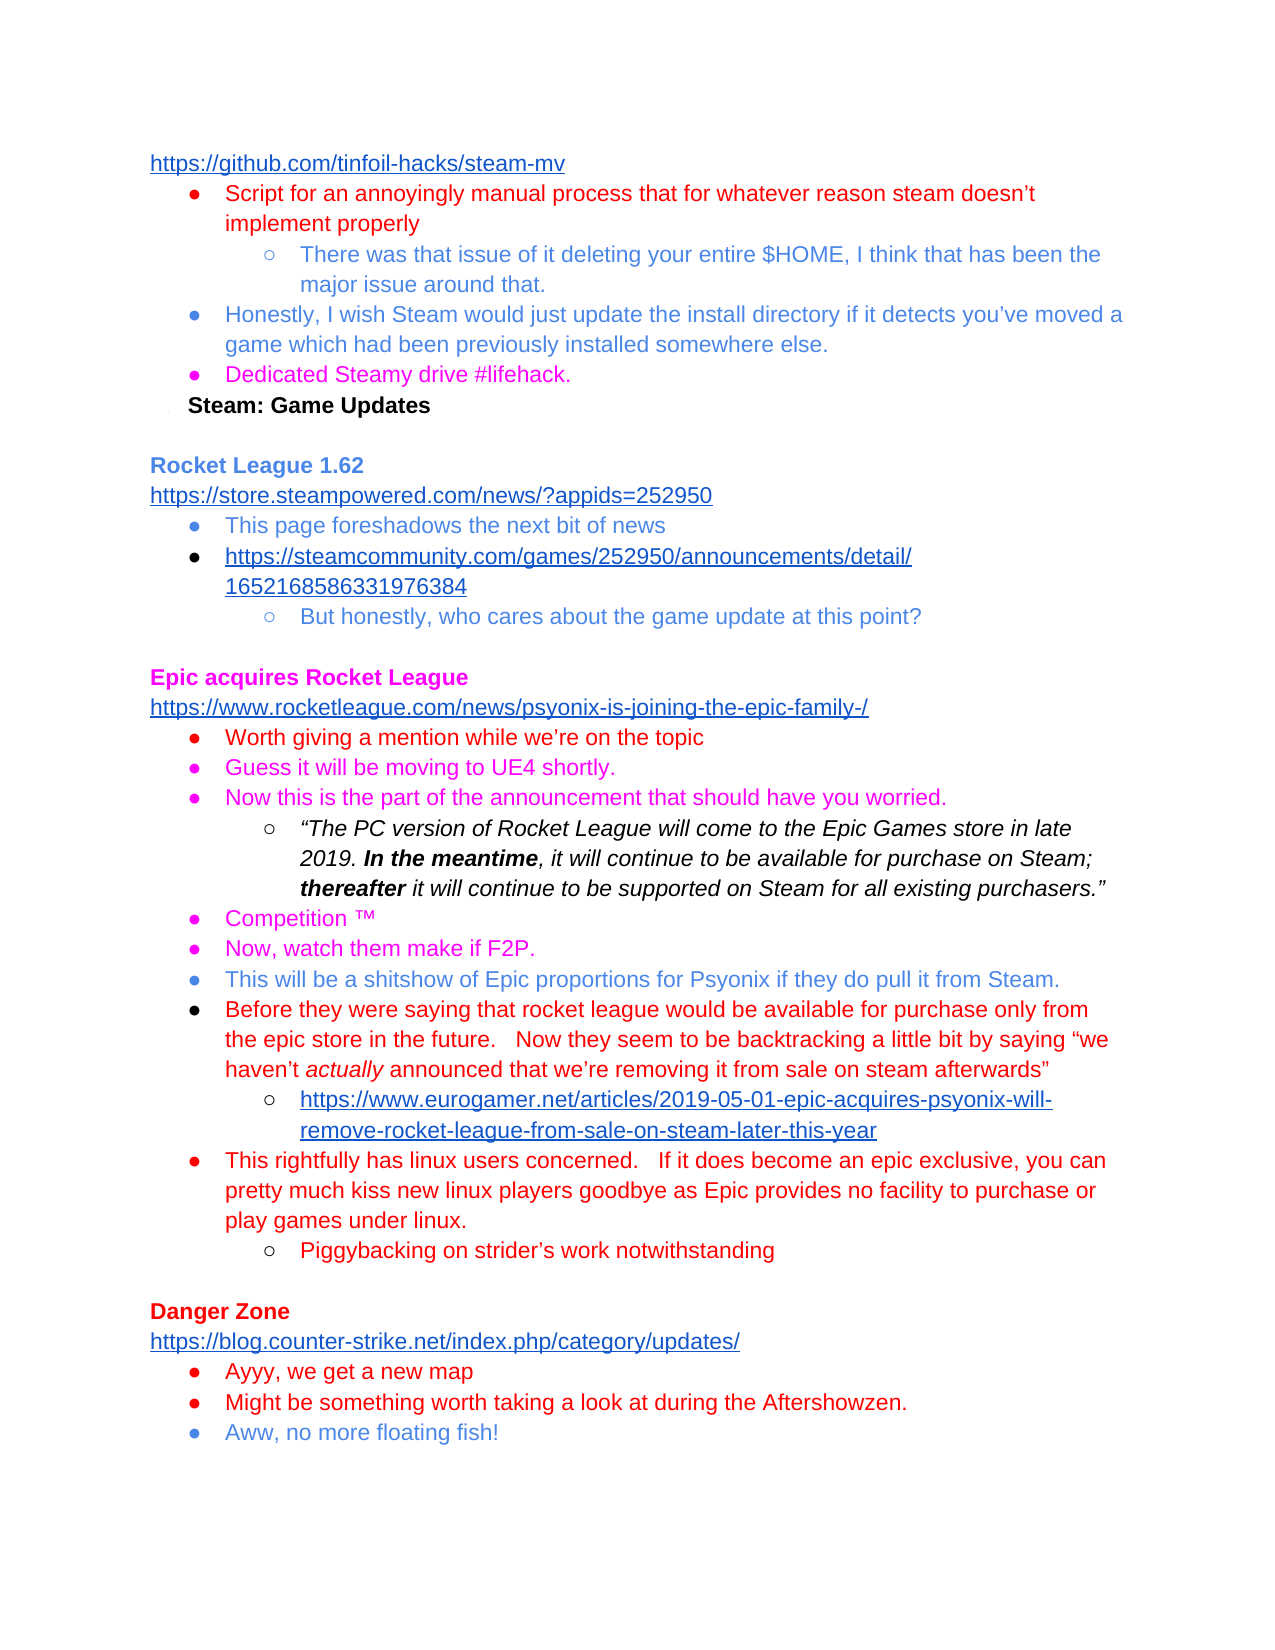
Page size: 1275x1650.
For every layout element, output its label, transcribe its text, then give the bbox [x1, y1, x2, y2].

list Aww, no more floating fish! [187, 1419, 1125, 1445]
list https://www.eurogamer.net/articles/2019-05-01-epic-acquires-psyonix-will-remove-rocket-league-from-sale-on-steam-later-this-year [262, 1086, 1125, 1143]
list There was that issue of it deleting your entire $HOME, I think that has been the major issue around that. [262, 241, 1125, 297]
list Dedicated Steamy drive #lifehack. [187, 361, 1125, 388]
text Steam: Game Updates [150, 392, 1125, 418]
list Now this is the part of the announcement that should have you worried. [187, 784, 1125, 811]
list Worth giving a mention while we’re on the topic [187, 724, 1125, 750]
text Rocket League 1.62 [150, 452, 1125, 478]
list This page foreshadows the next bit of news [187, 512, 1125, 539]
list Might be something worth taking a look at during the Aftershowzen. [187, 1388, 1125, 1415]
text https://store.steampowered.com/news/?appids=252950 [150, 482, 1125, 509]
list Ayyy, we get a new map [187, 1358, 1125, 1385]
list This rightfully has linux users concerned. If it does become an epic exclusive, you can pretty much kiss new linux players goodbye as Epic provides no facility to purchase or play games under linux. [187, 1147, 1125, 1234]
list Honestly, I wish Steam would just update the install directory if it detects you’ve moved a game which had been previously installed somewhere else. [187, 301, 1125, 358]
text Epic acquires Rocket League [150, 663, 1125, 690]
list Competition ™ [187, 905, 1125, 932]
text https://www.rocketleague.com/news/psyonix-is-joining-the-epic-family-/ [150, 694, 1125, 720]
list https://steamcommunity.com/games/252950/announcements/detail/1652168586331976384 [187, 543, 1125, 599]
list Piggybacking on strider’s work notwithstanding [262, 1237, 1125, 1264]
list Now, watch them make if F2P. [187, 935, 1125, 962]
text https://github.com/tinfoil-hacks/steam-mv [150, 150, 1125, 176]
text https://blog.counter-strike.net/index.php/category/updates/ [150, 1328, 1125, 1354]
list Before they were saying that rocket league would be available for purchase only from the epic store in the future. Now they seem to be backtracking a little bit by saying “we haven’t actually announced that we’re removing it from sale on steam afterwards” [187, 996, 1125, 1083]
list Script for an annoyingly manual process that for whatever reason steam doesn’t implement properly [187, 180, 1125, 237]
text Danger Zone [150, 1298, 1125, 1324]
list But honestly, who cares about the game update at this point? [262, 603, 1125, 629]
list “The PC version of Rocket League will come to the Epic Games store in late 2019. In the meantime, it will continue to be available for purchase on Steam; thereafter it will continue to be supported on Steam for all existing purchasers.” [262, 814, 1125, 901]
list This will be a shitshow of Epic proportions for Psyonix if they do pull it from Steam. [187, 966, 1125, 992]
list Guess it will be moving to UE4 shortly. [187, 754, 1125, 781]
